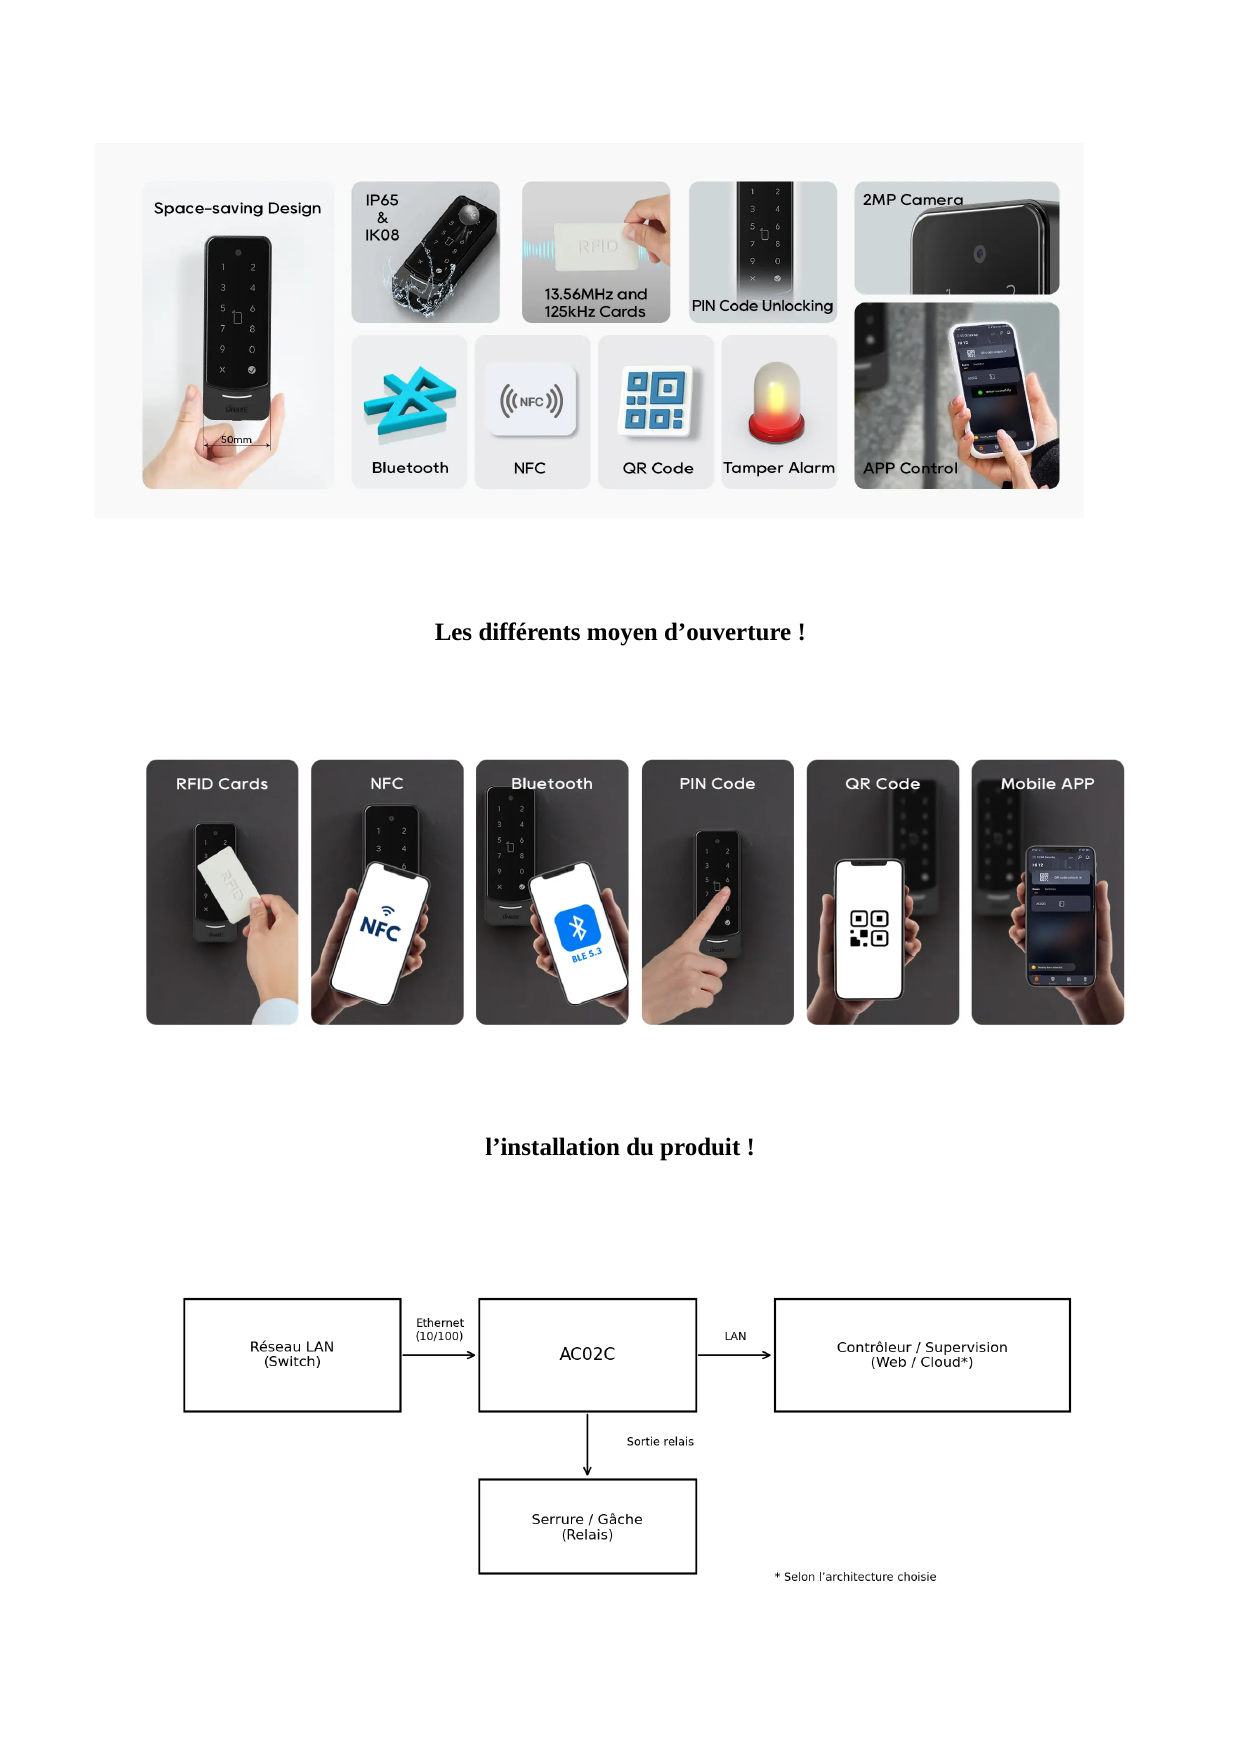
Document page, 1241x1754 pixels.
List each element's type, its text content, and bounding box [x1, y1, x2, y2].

picture [94, 143, 1099, 518]
text l’installation du produit ! [118, 1132, 1122, 1161]
picture [124, 1232, 1129, 1628]
text Les différents moyen d’ouverture ! [118, 617, 1122, 646]
picture [130, 747, 1135, 1033]
